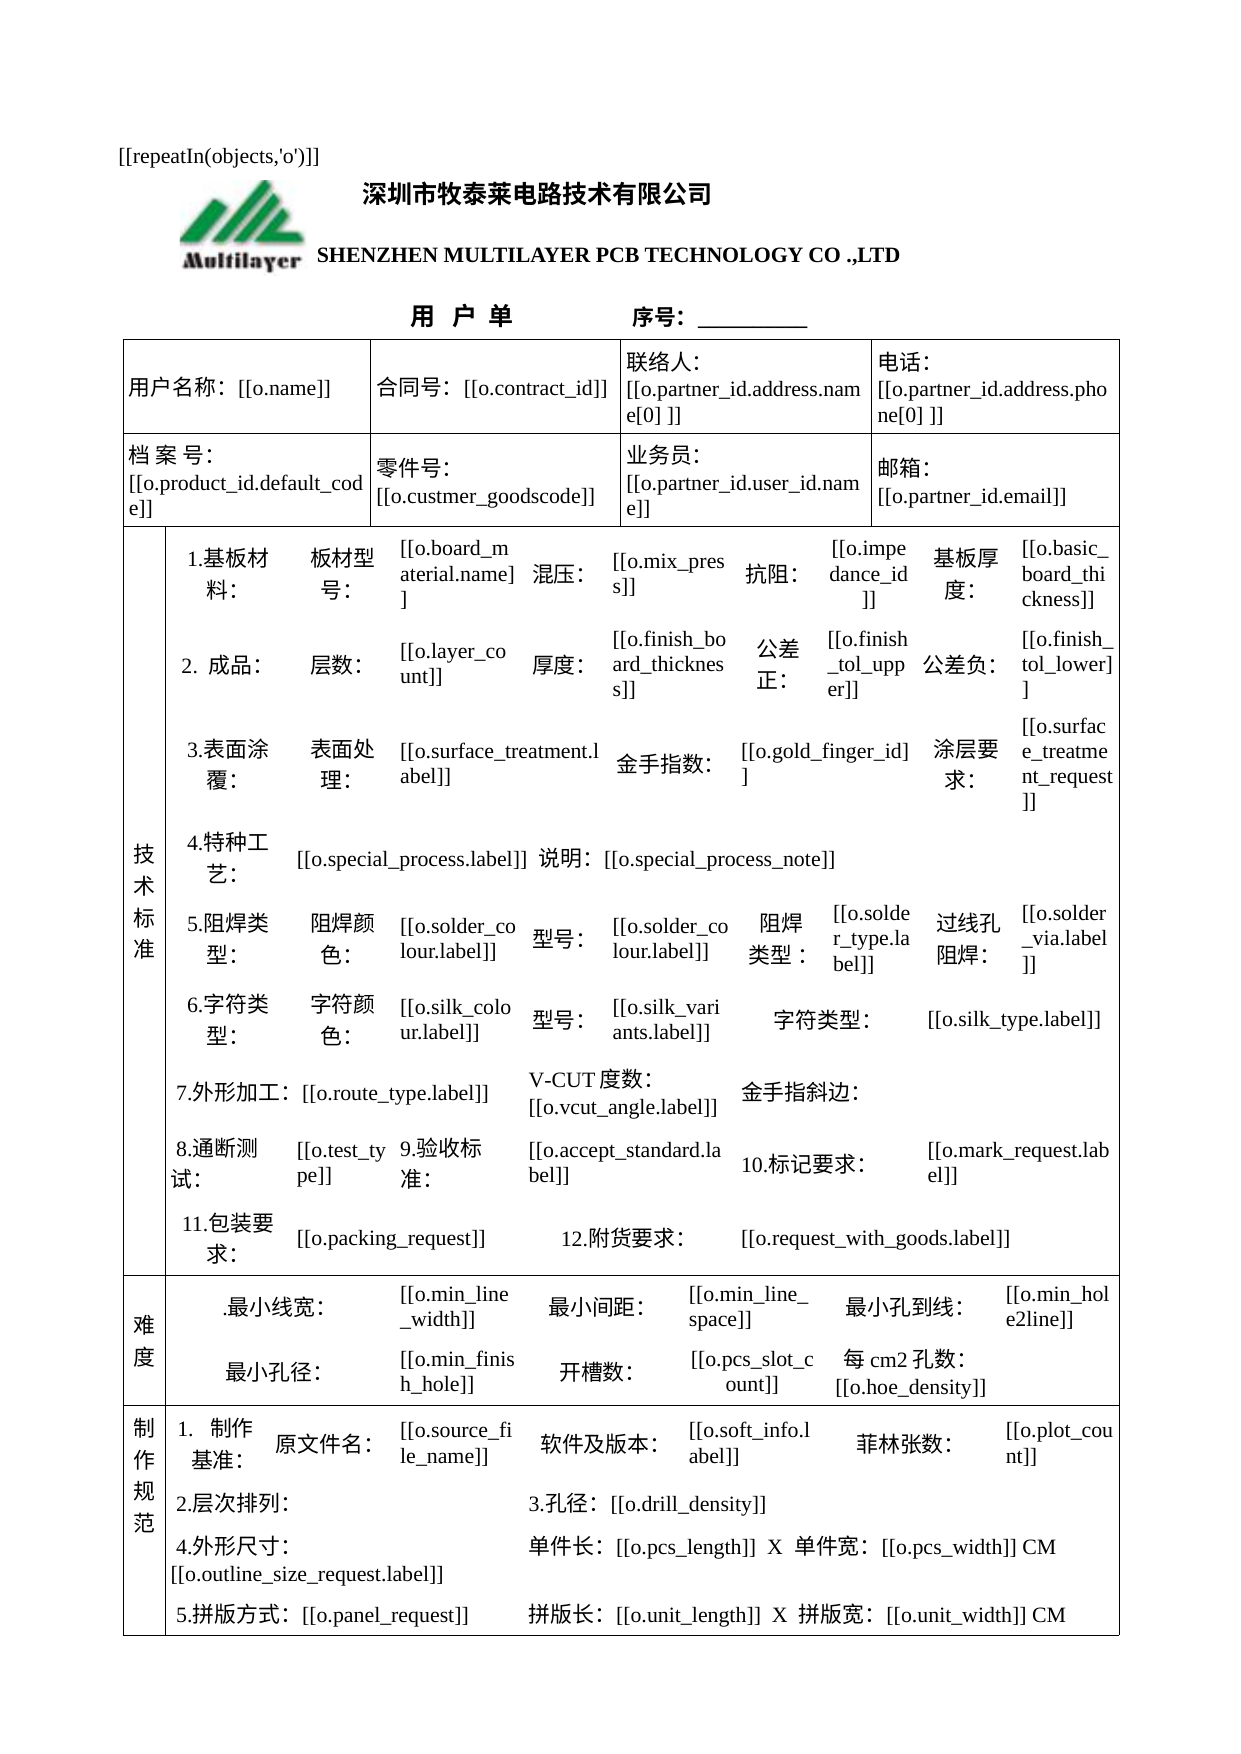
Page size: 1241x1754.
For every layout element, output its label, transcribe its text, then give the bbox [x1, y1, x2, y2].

table_cell [[o.request_with_goods.label]] [735, 1201, 1119, 1275]
table_cell [[o.test_type]] [291, 1126, 394, 1200]
table_header 电话：[[o.partner_id.address.phone[0] ]] [872, 340, 1119, 433]
table_cell 开槽数： [523, 1337, 683, 1405]
table_cell 金手指斜边： [735, 1056, 1119, 1125]
table_cell V-CUT度数：[[o.vcut_angle.label]] [523, 1056, 735, 1125]
table_cell 公差负： [916, 620, 1016, 707]
table_cell [[o.accept_standard.label]] [523, 1126, 735, 1200]
table_cell 档 案 号：[[o.product_id.default_code]] [124, 434, 370, 526]
table_cell 8.通断测试： [166, 1126, 291, 1200]
table_cell [[o.source_file_name]] [394, 1406, 523, 1480]
table_cell .最小线宽： [166, 1276, 394, 1337]
table_cell [[o.basic_board_thickness]] [1016, 527, 1119, 620]
table_cell 原文件名： [266, 1406, 394, 1480]
table_header 用户名称：[[o.name]] [124, 340, 370, 433]
table_cell 厚度： [523, 620, 607, 707]
table_cell 1.基板材料： [166, 527, 291, 620]
table_cell [[o.solder_colour.label]] [607, 894, 735, 982]
table_cell [[o.soft_info.label]] [683, 1406, 821, 1480]
table_cell [[o.special_process.label]] 说明：[[o.special_process_note]] [291, 820, 1119, 894]
table_cell [[o.min_finish_hole]] [394, 1337, 523, 1405]
table_header [26, 170, 267, 339]
table_cell 基板厚度： [916, 527, 1016, 620]
table_cell [[o.solder_colour.label]] [394, 894, 523, 982]
table_header 联络人：[[o.partner_id.address.name[0] ]] [621, 340, 871, 433]
table_cell [[o.finish_board_thickness]] [607, 620, 735, 707]
table_cell [[o.silk_type.label]] [921, 982, 1119, 1056]
table_cell 9.验收标准： [394, 1126, 523, 1200]
table_cell 6.字符类型： [166, 982, 291, 1056]
table_header 深圳市牧泰莱电路技术有限公司 SHENZHEN MULTILAYER PCB TECHNOLOGY CO .,LTD 用 户 单 序号：__________ [268, 170, 1219, 339]
table_cell 2.层次排列： [166, 1480, 523, 1523]
table_cell 业务员：[[o.partner_id.user_id.name]] [621, 434, 871, 526]
table_cell 表面处理： [291, 707, 394, 819]
table_cell 最小孔到线： [821, 1276, 1000, 1337]
table_cell [[o.surface_treatment.label]] [394, 707, 607, 819]
table_cell 1. 制作 基准： [166, 1406, 266, 1480]
table_cell 5.阻焊类型： [166, 894, 291, 982]
table_cell 板材型号： [291, 527, 394, 620]
table_cell 5.拼版方式：[[o.panel_request]] [166, 1592, 523, 1635]
table_cell [[o.board_material.name]] [394, 527, 523, 620]
table_cell [821, 1480, 1119, 1523]
table_cell 拼版长：[[o.unit_length]] X 拼版宽：[[o.unit_width]] CM [523, 1592, 1119, 1635]
table_cell 阻焊颜色： [291, 894, 394, 982]
table_cell [[o.plot_count]] [1000, 1406, 1119, 1480]
table_cell [[o.silk_colour.label]] [394, 982, 523, 1056]
table_cell [[o.min_line_width]] [394, 1276, 523, 1337]
table_cell 单件长：[[o.pcs_length]] X 单件宽：[[o.pcs_width]] CM [523, 1524, 1119, 1592]
table_cell 最小间距： [523, 1276, 683, 1337]
table_cell 公差正： [735, 620, 821, 707]
table_cell [[o.mark_request.label]] [921, 1126, 1119, 1200]
table_cell 金手指数： [607, 707, 735, 819]
table_cell [[o.silk_variants.label]] [607, 982, 735, 1056]
table_cell 3.孔径：[[o.drill_density]] [523, 1480, 821, 1523]
table_cell [[o.min_line_space]] [683, 1276, 821, 1337]
table_cell 11.包装要求： [166, 1201, 291, 1275]
table_cell 涂层要求： [916, 707, 1016, 819]
table_cell 4.特种工艺： [166, 820, 291, 894]
table_cell [[o.finish_tol_lower]] [1016, 620, 1119, 707]
table_header 合同号：[[o.contract_id]] [371, 340, 620, 433]
table_cell [[o.gold_finger_id]] [735, 707, 916, 819]
table_cell 制 作 规 范 [124, 1406, 165, 1635]
table_cell 抗阻： [735, 527, 821, 620]
table_cell 阻焊 类型 ： [735, 894, 827, 982]
table_cell 3.表面涂覆： [166, 707, 291, 819]
table_cell [[o.solder_type.label]] [827, 894, 921, 982]
table_cell [1000, 1337, 1119, 1405]
table_cell 字符颜色： [291, 982, 394, 1056]
text [[repeatIn(objects,'o')]] [118, 143, 1122, 168]
table_cell 最小孔径： [166, 1337, 394, 1405]
table_cell 难 度 [124, 1276, 165, 1405]
table_cell 2. 成品： [166, 620, 291, 707]
table_cell 软件及版本： [523, 1406, 683, 1480]
table_cell 零件号：[[o.custmer_goodscode]] [371, 434, 620, 526]
table_cell 7.外形加工：[[o.route_type.label]] [166, 1056, 523, 1125]
table_cell 技 术 标 准 [124, 527, 165, 1275]
table_cell [[o.pcs_slot_count]] [683, 1337, 821, 1405]
table_cell 型号： [523, 894, 607, 982]
table_cell 12.附货要求： [523, 1201, 735, 1275]
table_cell [[o.solder_via.label]] [1016, 894, 1119, 982]
table_cell 10.标记要求： [735, 1126, 921, 1200]
table_cell 4.外形尺寸：[[o.outline_size_request.label]] [166, 1524, 523, 1592]
table_cell 过线孔阻焊： [921, 894, 1016, 982]
table_cell 字符类型： [735, 982, 921, 1056]
table_cell 邮箱：[[o.partner_id.email]] [872, 434, 1119, 526]
table_cell 层数： [291, 620, 394, 707]
table_cell 混压： [523, 527, 607, 620]
table_cell [[o.min_hole2line]] [1000, 1276, 1119, 1337]
table_cell [[o.mix_press]] [607, 527, 735, 620]
table_cell [[o.packing_request]] [291, 1201, 523, 1275]
table_cell [[o.impedance_id]] [821, 527, 916, 620]
table_cell [[o.finish_tol_upper]] [821, 620, 916, 707]
table_cell 型号： [523, 982, 607, 1056]
table_cell 菲林张数： [821, 1406, 1000, 1480]
table_cell 每cm2孔数：[[o.hoe_density]] [821, 1337, 1000, 1405]
table_cell [[o.surface_treatment_request]] [1016, 707, 1119, 819]
table_cell [[o.layer_count]] [394, 620, 523, 707]
